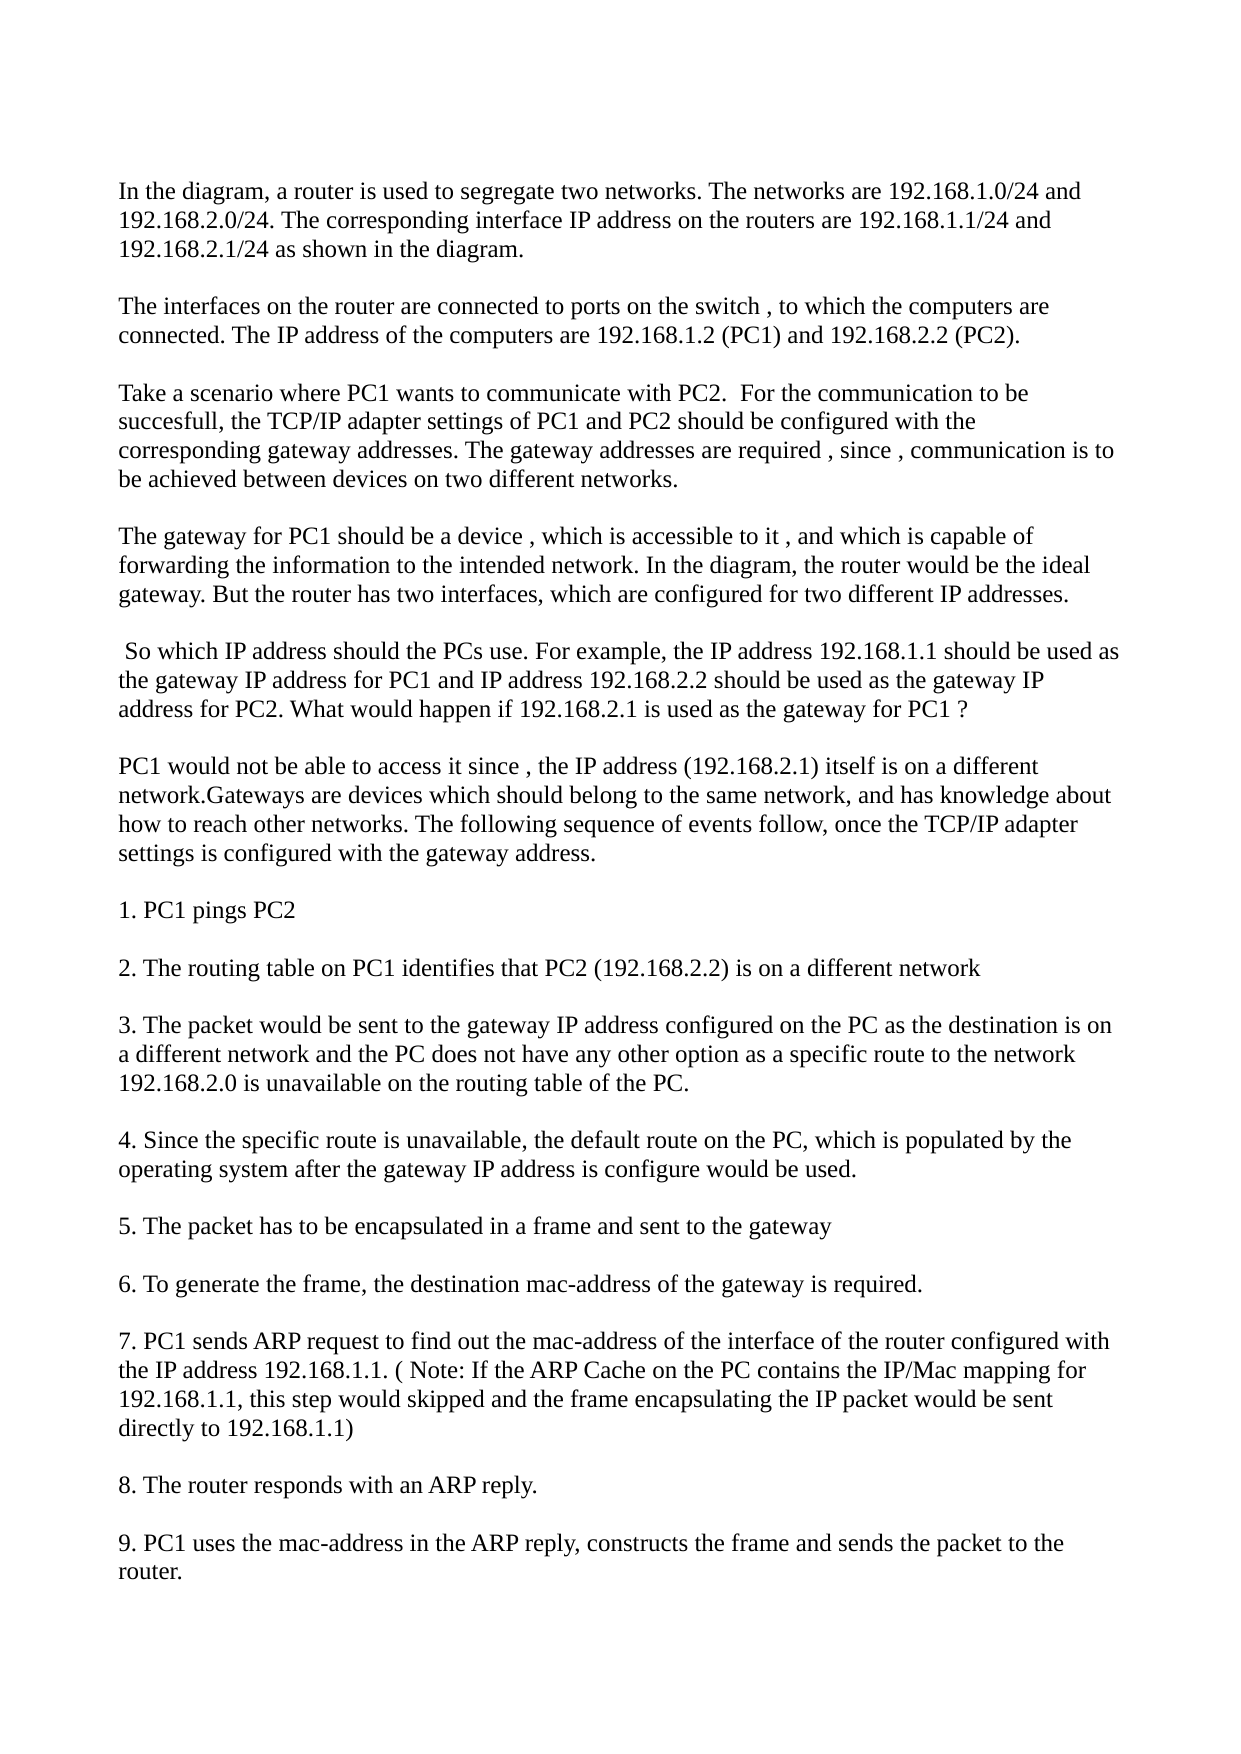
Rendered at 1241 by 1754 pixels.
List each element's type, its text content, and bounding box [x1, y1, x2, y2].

text In the diagram, a router is used to segregate two networks. The networks are 192.168.1.0/24 and 192.168.2.0/24. The corresponding interface IP address on the routers are 192.168.1.1/24 and 192.168.2.1/24 as shown in the diagram. The interfaces on the router are connected to ports on the switch , to which the computers are connected. The IP address of the computers are 192.168.1.2 (PC1) and 192.168.2.2 (PC2). Take a scenario where PC1 wants to communicate with PC2. For the communication to be succesfull, the TCP/IP adapter settings of PC1 and PC2 should be configured with the corresponding gateway addresses. The gateway addresses are required , since , communication is to be achieved between devices on two different networks. The gateway for PC1 should be a device , which is accessible to it , and which is capable of forwarding the information to the intended network. In the diagram, the router would be the ideal gateway. But the router has two interfaces, which are configured for two different IP addresses. So which IP address should the PCs use. For example, the IP address 192.168.1.1 should be used as the gateway IP address for PC1 and IP address 192.168.2.2 should be used as the gateway IP address for PC2. What would happen if 192.168.2.1 is used as the gateway for PC1 ? PC1 would not be able to access it since , the IP address (192.168.2.1) itself is on a different network.Gateways are devices which should belong to the same network, and has knowledge about how to reach other networks. The following sequence of events follow, once the TCP/IP adapter settings is configured with the gateway address. 1. PC1 pings PC2 2. The routing table on PC1 identifies that PC2 (192.168.2.2) is on a different network 3. The packet would be sent to the gateway IP address configured on the PC as the destination is on a different network and the PC does not have any other option as a specific route to the network 192.168.2.0 is unavailable on the routing table of the PC. 4. Since the specific route is unavailable, the default route on the PC, which is populated by the operating system after the gateway IP address is configure would be used. 5. The packet has to be encapsulated in a frame and sent to the gateway 6. To generate the frame, the destination mac-address of the gateway is required. 7. PC1 sends ARP request to find out the mac-address of the interface of the router configured with the IP address 192.168.1.1. ( Note: If the ARP Cache on the PC contains the IP/Mac mapping for 192.168.1.1, this step would skipped and the frame encapsulating the IP packet would be sent directly to 192.168.1.1) 8. The router responds with an ARP reply. 9. PC1 uses the mac-address in the ARP reply, constructs the frame and sends the packet to the router. [118, 176, 1122, 1614]
